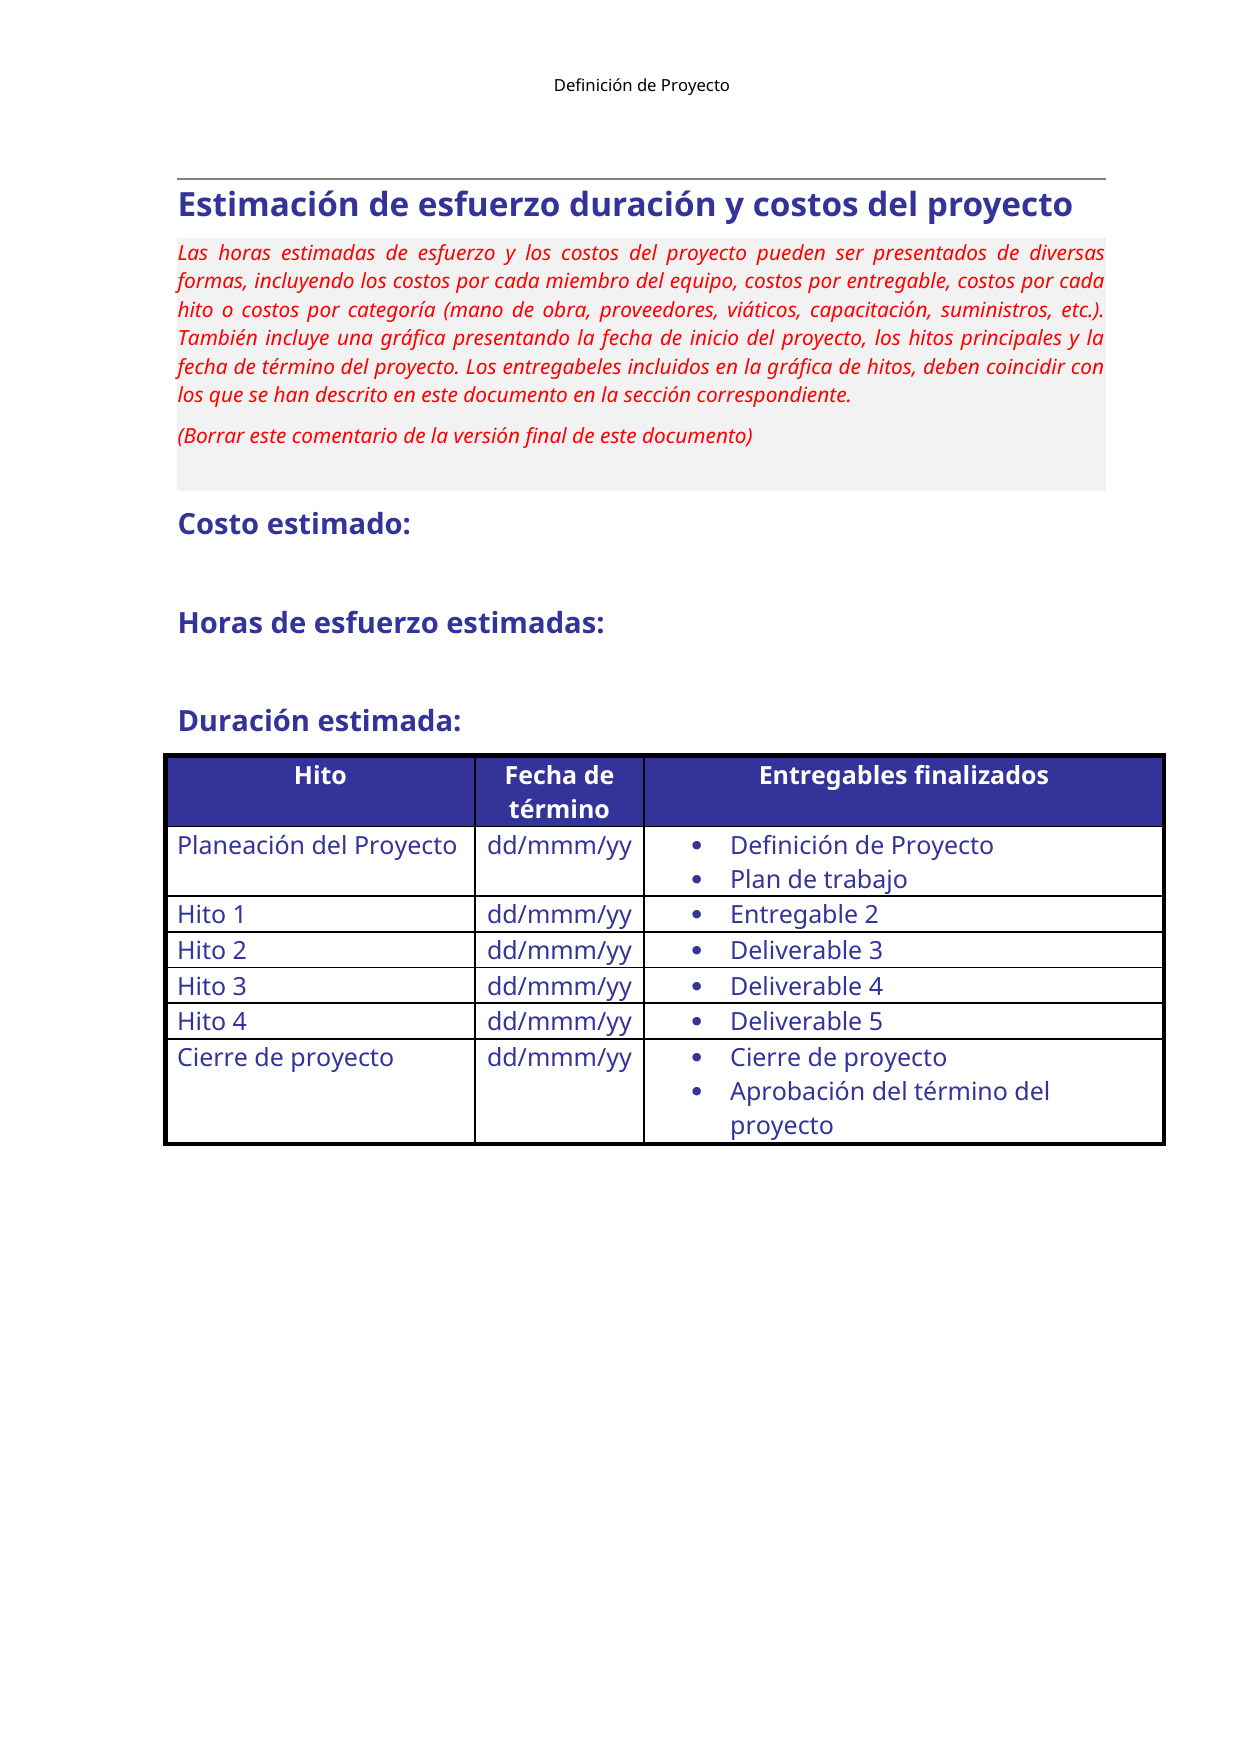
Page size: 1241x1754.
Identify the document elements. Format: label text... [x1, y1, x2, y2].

table_cell Planeación del Proyecto [168, 827, 474, 895]
table_cell Deliverable 4 [645, 968, 1162, 1002]
table_cell dd/mmm/yy [476, 1004, 643, 1038]
table_cell dd/mmm/yy [476, 827, 643, 895]
table_cell Cierre de proyecto Aprobación del término del proyecto [645, 1040, 1162, 1142]
text Las horas estimadas de esfuerzo y los costos del proyecto pueden ser presentados de diversas formas, incluyendo los costos por cada miembro del equipo, costos por entregable, costos por cada hito o costos por categoría (mano de obra, proveedores, viáticos, capacitación, suministros, etc.). También incluye una gráfica presentando la fecha de inicio del proyecto, los hitos principales y la fecha de término del proyecto. Los entregabeles incluidos en la gráfica de hitos, deben coincidir con los que se han descrito en este documento en la sección correspondiente. [177, 238, 1106, 409]
table_cell Hito 1 [168, 897, 474, 931]
table_cell Entregable 2 [645, 897, 1162, 931]
subtitle Duración estimada: [177, 701, 1106, 740]
table_cell Hito 3 [168, 968, 474, 1002]
table_cell Definición de Proyecto Plan de trabajo [645, 827, 1162, 895]
table_header Hito [168, 758, 474, 826]
table_cell Deliverable 3 [645, 933, 1162, 967]
subtitle Estimación de esfuerzo duración y costos del proyecto [177, 180, 1106, 226]
table_header Entregables finalizados [645, 758, 1162, 826]
table_cell dd/mmm/yy [476, 897, 643, 931]
table_header Fecha de término [476, 758, 643, 826]
table_cell Deliverable 5 [645, 1004, 1162, 1038]
table_cell dd/mmm/yy [476, 933, 643, 967]
text (Borrar este comentario de la versión final de este documento) [177, 421, 1106, 450]
table_cell dd/mmm/yy [476, 1040, 643, 1142]
subtitle Costo estimado: [177, 503, 1106, 543]
subtitle Horas de esfuerzo estimadas: [177, 602, 1106, 642]
table_cell dd/mmm/yy [476, 968, 643, 1002]
table_cell Hito 2 [168, 933, 474, 967]
table_cell Hito 4 [168, 1004, 474, 1038]
table_cell Cierre de proyecto [168, 1040, 474, 1142]
